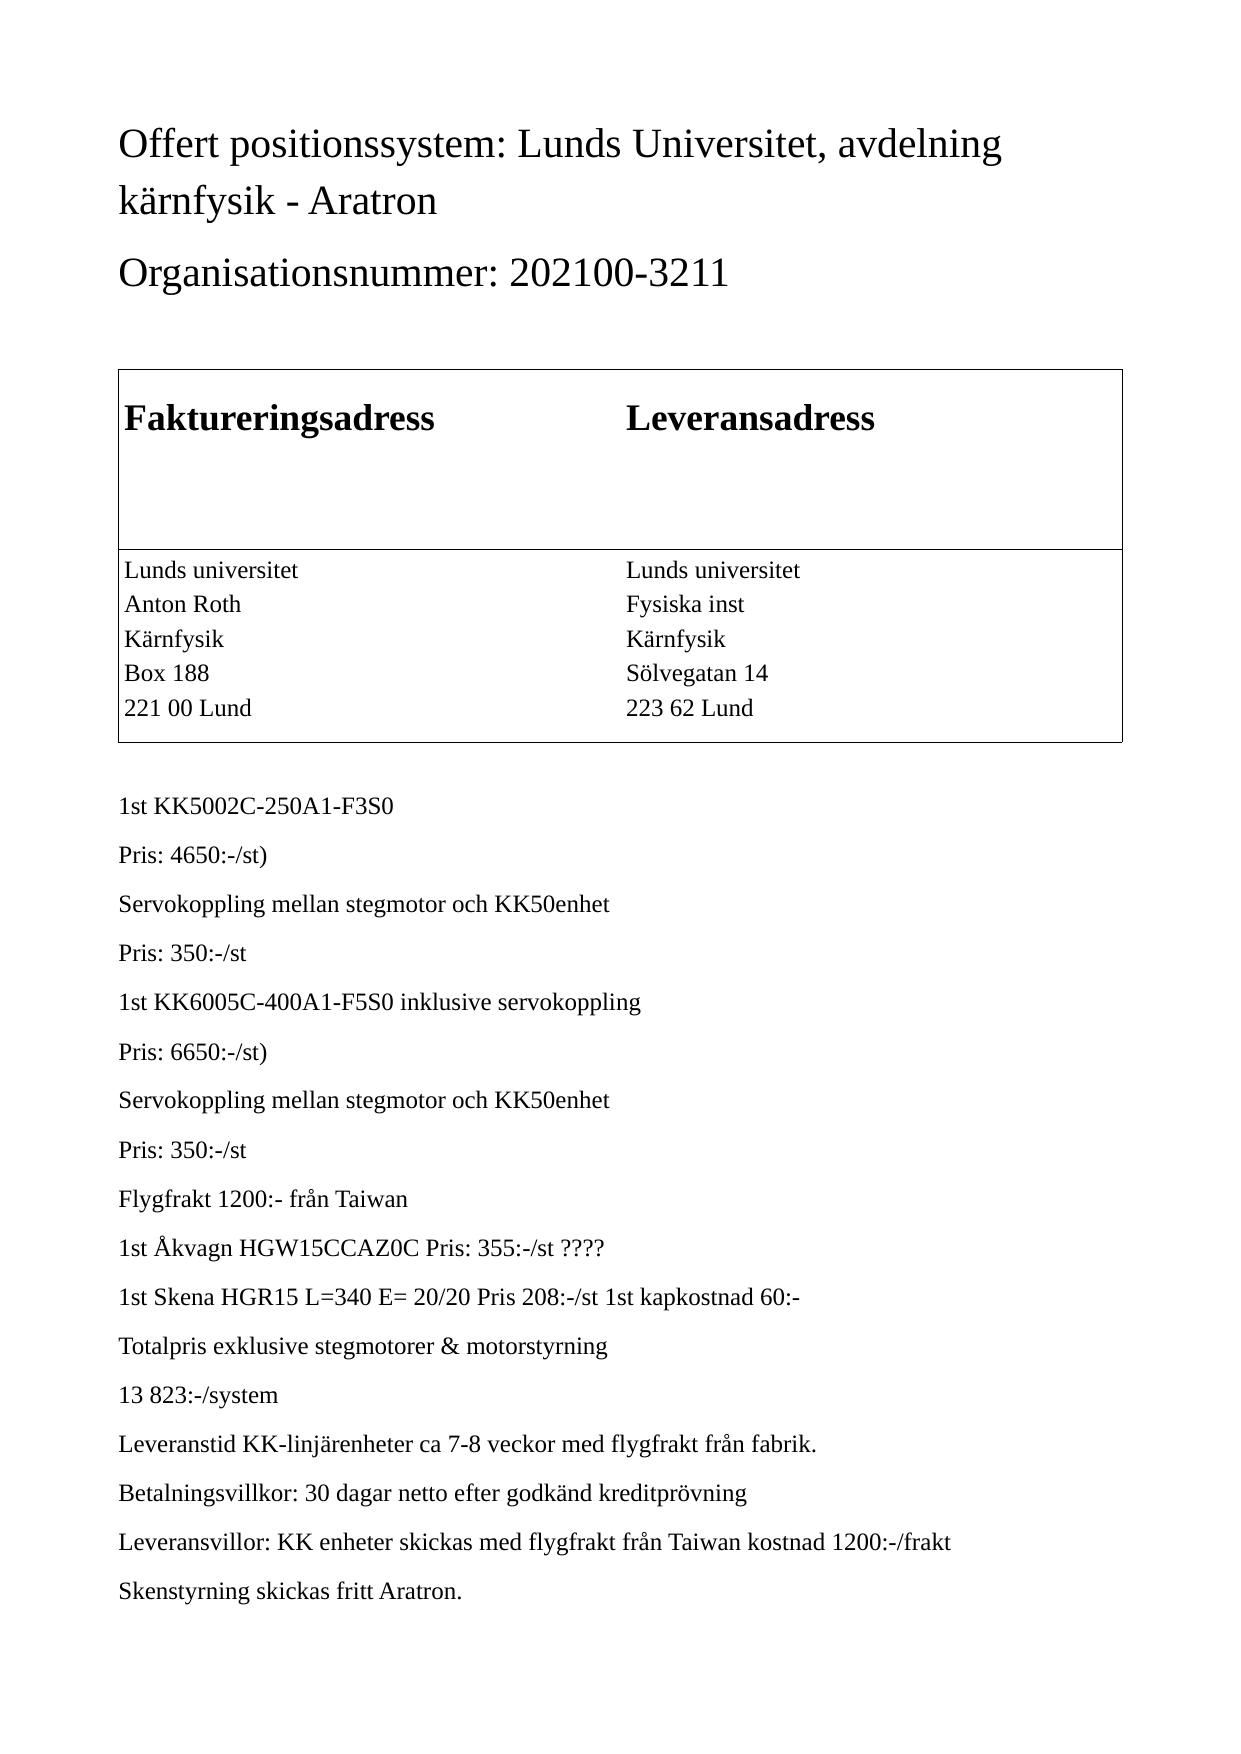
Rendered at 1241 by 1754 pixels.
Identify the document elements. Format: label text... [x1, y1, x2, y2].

table_cell Lunds universitet Anton Roth Kärnfysik Box 188 221 00 Lund [119, 550, 620, 742]
text 1st KK6005C-400A1-F5S0 inklusive servokoppling [118, 987, 1122, 1016]
text Betalningsvillkor: 30 dagar netto efter godkänd kreditprövning [118, 1478, 1122, 1507]
text 1st Åkvagn HGW15CCAZ0C Pris: 355:-/st ???? [118, 1233, 1122, 1262]
text Flygfrakt 1200:- från Taiwan [118, 1184, 1122, 1212]
text Organisationsnummer: 202100-3211 [118, 248, 1122, 296]
text Pris: 350:-/st [118, 1135, 1122, 1163]
table_header Leveransadress [620, 370, 1122, 549]
text 13 823:-/system [118, 1380, 1122, 1409]
text Totalpris exklusive stegmotorer & motorstyrning [118, 1331, 1122, 1360]
text Leveranstid KK-linjärenheter ca 7-8 veckor med flygfrakt från fabrik. [118, 1429, 1122, 1458]
text Pris: 6650:-/st) [118, 1037, 1122, 1065]
text Servokoppling mellan stegmotor och KK50enhet [118, 1086, 1122, 1114]
text Offert positionssystem: Lunds Universitet, avdelning kärnfysik - Aratron [118, 118, 1122, 223]
text Leveransvillor: KK enheter skickas med flygfrakt från Taiwan kostnad 1200:-/frakt [118, 1527, 1122, 1556]
text Pris: 4650:-/st) [118, 840, 1122, 869]
text 1st KK5002C-250A1-F3S0 [118, 791, 1122, 820]
table_header Faktureringsadress [119, 370, 620, 549]
text Pris: 350:-/st [118, 938, 1122, 967]
text Skenstyrning skickas fritt Aratron. [118, 1576, 1122, 1605]
text Servokoppling mellan stegmotor och KK50enhet [118, 889, 1122, 918]
text 1st Skena HGR15 L=340 E= 20/20 Pris 208:-/st 1st kapkostnad 60:- [118, 1282, 1122, 1311]
table_cell Lunds universitet Fysiska inst Kärnfysik Sölvegatan 14 223 62 Lund [620, 550, 1122, 742]
